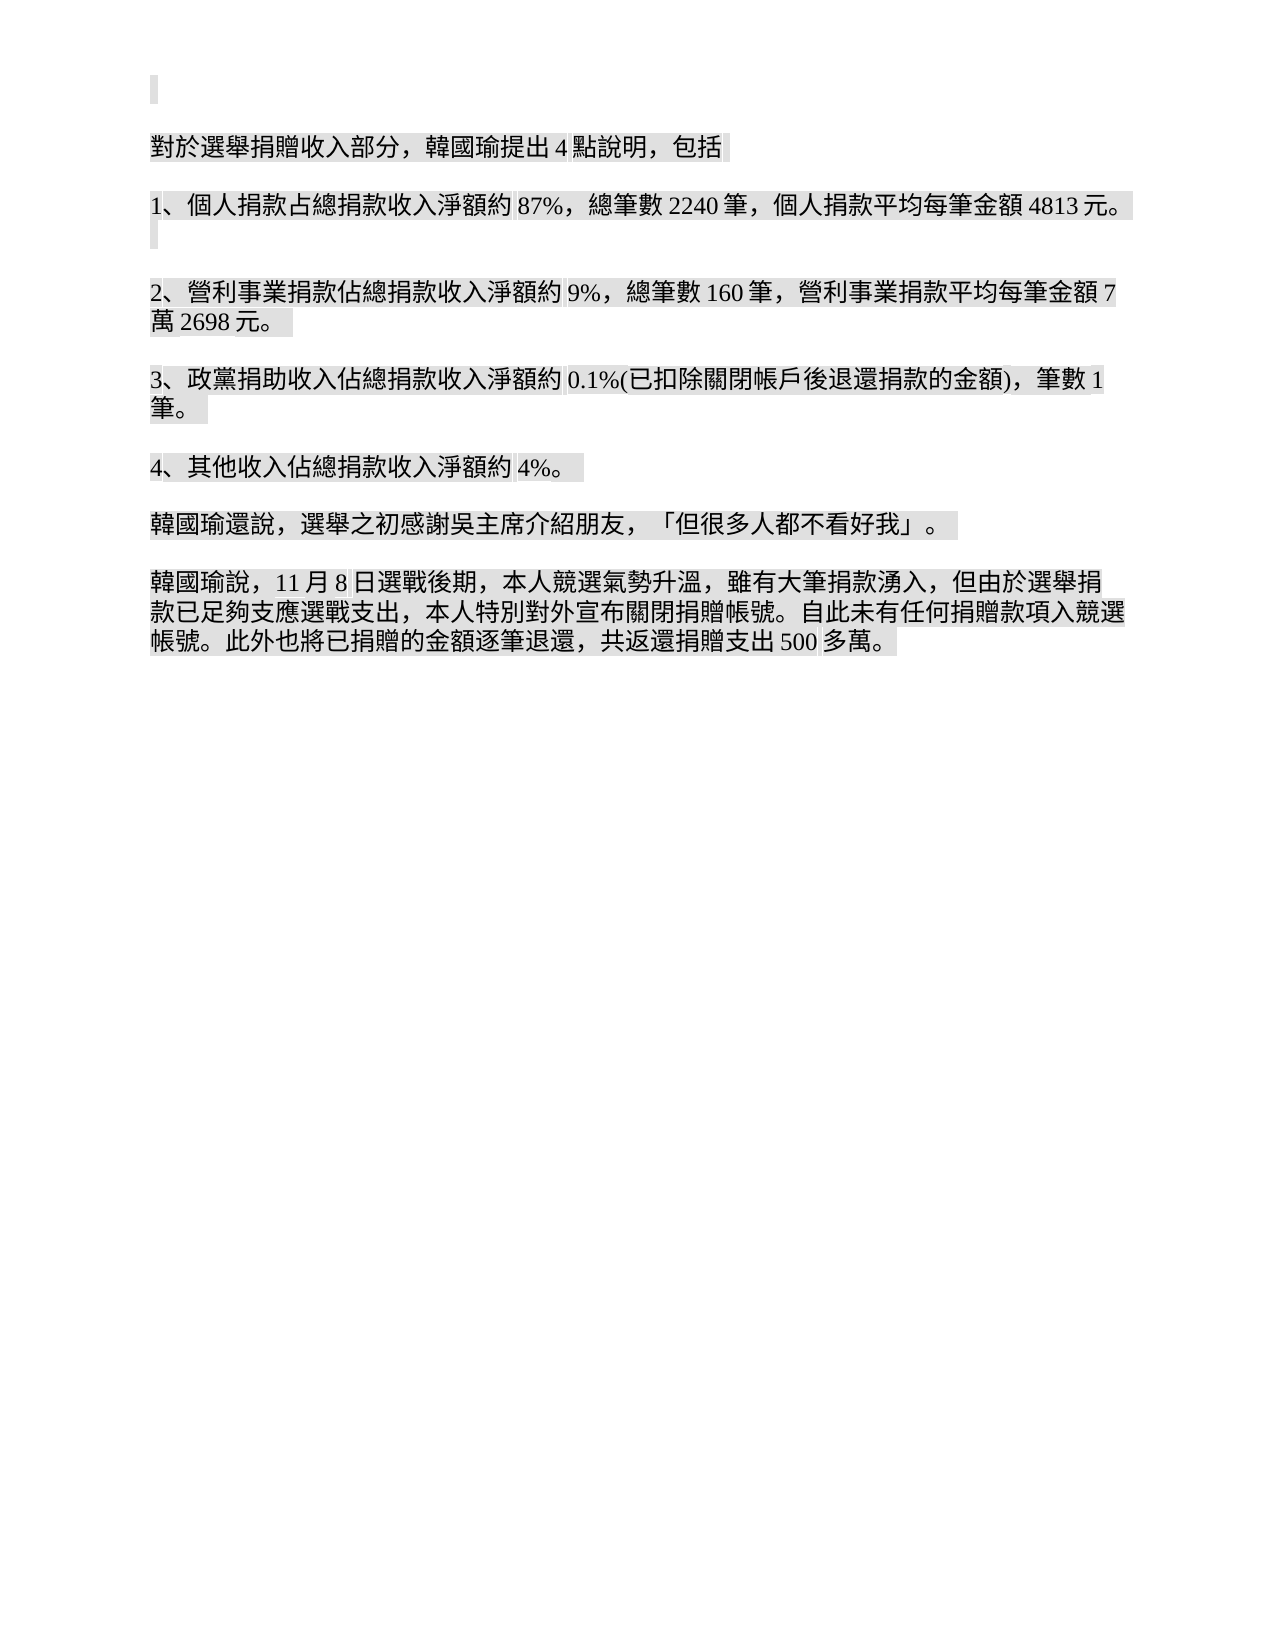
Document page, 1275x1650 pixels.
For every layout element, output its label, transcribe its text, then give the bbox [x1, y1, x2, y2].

text 卡韓政變(32)：抹黑的精髓 陳真 2019. 04. 29. 一個正直坦率的人，遇到陰陰柔柔的鳥人 (例如蔡正元這類型)，應該很無奈。我能體會那種感覺。有些人就是這樣，表面上好客氣哦，細細柔柔的，滿滿的恭維，一聽就知道言不由衷；至於背後會對你說些什麼或做些什麼，那肯定又是另一種嘴臉了。 韓國瑜公布了收支帳戶細目，九成是小額捐款。蔡正元和吳敦義所謂的某企業家 "直接交付" 之四千萬 "贓款" 呢？是被他們自己吞了嗎？蔡正元現在又改口說另一套了，它媽的真是很無恥。 其實，這些所謂選舉帳目又不是什麼機密，選舉幹部們一定都知道，蔡、吳等人更是不可能不知道，但他們就是要故意裝蒜，故意透過曖曖昧眛的修辭來加以影射、抹黑，故意製造想像空間，以便毀人名節。 也許你會想說，反正到最後會還韓國瑜清白。你若這樣想，那你也一樣是在裝蒜。比方說人家倘若無中生有，抹黑你 "聽說好像" 強姦了誰哦，故意用一些曖曖昧眛的修辭來影射，就這樣搞個幾個月。好！最後還你清白，證明根本沒這回事。你想，你的名譽與人格真的能恢復清白了嗎？當然不可能。 這一招，就是種種抹黑方式的一個共同精髓，簡單說就是 "爭議化"。抹黑者明知道八字連一撇都沒有，完全空穴來風，但就是故意要透過曖曖昧眛的修辭和影射，製造一種懸疑，一種想像空間，一種負面觀感，一種可疑的印象，彷彿真的有什麼醜聞內幕似的。 然後，各路齷齪無恥人渣 (族繁不及備載)更會旋即一擁而上，透過互相引用更多自我瞎掰之傳聞、謠言與推敲，講得煞有介事，透過更多曖昧修辭，虛虛實實混淆視聽，使之複雜化，爭議化，懸疑化，弄得疑雲滿天，複雜萬千，臭不可聞，讓你根本百口莫辯，讓你的一言一行彷彿都暗藏著無數敗德內幕的線索，供眾人進一步推敲與猜疑，甚至還會動用司法檢調介入 "偵辦"，讓你更加百口莫辯。 就這樣搞個幾個月或幾年下來，好吧，也許哪一天終於證明根本毫無此事，一切完全空穴來風，但你早已身敗名裂，就算不死也重傷，彷彿你的人格真有什麼問題似的。旁人心裏一定會這樣想： "這個人一定很有爭議性，絕不單純，一定是人格哪裡不乾淨，要不然怎麼會有那些傳聞？要不然大家怎麼都在議論紛紛？" 這時候，抹黑就成功了，怎麼洗也洗不掉爭議感了。 我常覺得，人性陰暗陰險之卑鄙程度，實在難以置信，許多時候，話語就像一種毒。 長大之後，我一直有一種很深的厭世感，有時甚至會有一種輕生念頭，總感覺跟這冰冷可怕的人性與複雜世界離得很遠很遠很遠；很想逃，逃到大海之濱，逃到偏鄉一隅，逃到沒有權力沒有資源沒有鎂光燈的地方；有時看到人，就跟兔子看到獵人一樣，很害怕，連話都不會講不敢講，啞口無言了。 韓國瑜說，"蔡正元如果願意道歉，那麼大家以後還是朋友，否則朋友就到此為止"。我倒是覺得，這種 "朋友" 最好敬而遠之，離得越遠越好。 當然，蔡正元等人的抹黑功力，跟人渣黨及其一大票走狗文人學者打手們，是完全不能比的。 一個人可以不關心選舉勝負，但你不能不關心奧步，不能不關心這樣一種抹黑文化，因為它破壞了一個文明社會之所以能成立的基本價值。 人性真是很奇妙，有些人心地那麼善良無私，那麼勇敢，有些人心思之陰暗邪惡，卻跟魔鬼沒兩樣。 至於新一波的抹黑，則是故意要把一億多的花費講得很多很浪費，這也是鬼扯蛋。你看，民進黨光是高雄市長黨内初選，光是劉世芳一個人，光是她一個人的看板支出，就花了兩億。而且，是從選前一年就開始四處大量設立廣告看板，選舉都還沒開始哦，一口氣就花兩億。現在他們卻指控韓國瑜選舉花費太高。 台灣的所謂民主選舉，操作內涵基本上就是栽贓、造謠、耳語、混淆視聽、自導自演等等各種奧步。一個人在他採取某種政治立場之 "前"，他其實應該 "先" 在意基本的是非善惡，因為那才是一個社會的立足基礎。而且，你永遠都不要相信一個會採用抹黑造謠手段去傷害人的政客會做出對社會有利的事情來，比方說蔡正元的新任 "好友" 柯文哲便是一例。 ======================= 韓國瑜公布帳務駁收4千萬 蔡正元道歉了 2019年4月29日 高雄市長韓國瑜今（29）日下午親上火線公布選舉帳務，反駁國民黨前立委蔡正元指控收四千萬，並動怒要求蔡道歉，蔡稍後受訪回應「這件事給韓國瑜造成困擾，在此跟韓國瑜表達歉意」，同時也表態支持韓，並充當和事佬指被韓點名是「權貴密室協商」的人士無需過度解讀「韓五點」，提醒韓應對前總統馬英九遞出橄欖枝，特別要和黨主席吳敦義多親近。 韓國瑜在記者會上不滿蔡正元用不實資訊指控，動怒表示「我深深覺得蔡正元委員欠我一個道歉，這對我造成傷害困擾」、「我覺得蔡正元道歉完畢，大家還是好朋友，如果不道歉，朋友到此為止」，並再次強調「絕對沒有企業家捐四千萬給我，如果有，我辭掉高雄市長，我必須證明我的清白，現在抹黑、明槍暗箭沒有停過，請蔡正元解釋清楚」！ =============== 韓國瑜公布選舉帳務 90%是小額捐款4000萬是不實指控 Yahoo奇摩新聞 2019年4月29日 高雄市長韓國瑜陷「選舉款四千萬元爭議」。他今天出面說明「選舉帳務」流向，經會計師查核，其中90%是小額個人捐款；前國民黨立委蔡正元提的4000萬元完全是不實指控，蔡正元「欠我一個道歉」，任何方式他都接受。 韓國瑜說，會計師查核，捐款在政黨總收入金額約百分之零點一，共一筆。捐贈對象90%是小額捐款。11月24日投票，11月8日就關帳戶。選舉收支已送監察院審查，結餘1500萬待監院審查通過，將捐贈弱勢。 高雄市長韓國瑜今天舉行記者會公布選舉帳務提出說明，包括選舉捐贈收入總額1億2914萬9779元、支出1億1408萬7536元，結餘1506萬2243元。返還捐贈支出500多萬。 對於選舉捐贈收入部分，韓國瑜提出4點說明，包括 1、個人捐款占總捐款收入淨額約87%，總筆數2240筆，個人捐款平均每筆金額4813元。 2、營利事業捐款佔總捐款收入淨額約9%，總筆數160筆，營利事業捐款平均每筆金額7萬2698元。 3、政黨捐助收入佔總捐款收入淨額約0.1%(已扣除關閉帳戶後退還捐款的金額)，筆數1筆。 4、其他收入佔總捐款收入淨額約4%。 韓國瑜還說，選舉之初感謝吳主席介紹朋友，「但很多人都不看好我」。 韓國瑜說，11月8日選戰後期，本人競選氣勢升溫，雖有大筆捐款湧入，但由於選舉捐款已足夠支應選戰支出，本人特別對外宣布關閉捐贈帳號。自此未有任何捐贈款項入競選帳號。此外也將已捐贈的金額逐筆退還，共返還捐贈支出500多萬。 [150, 75, 1125, 656]
